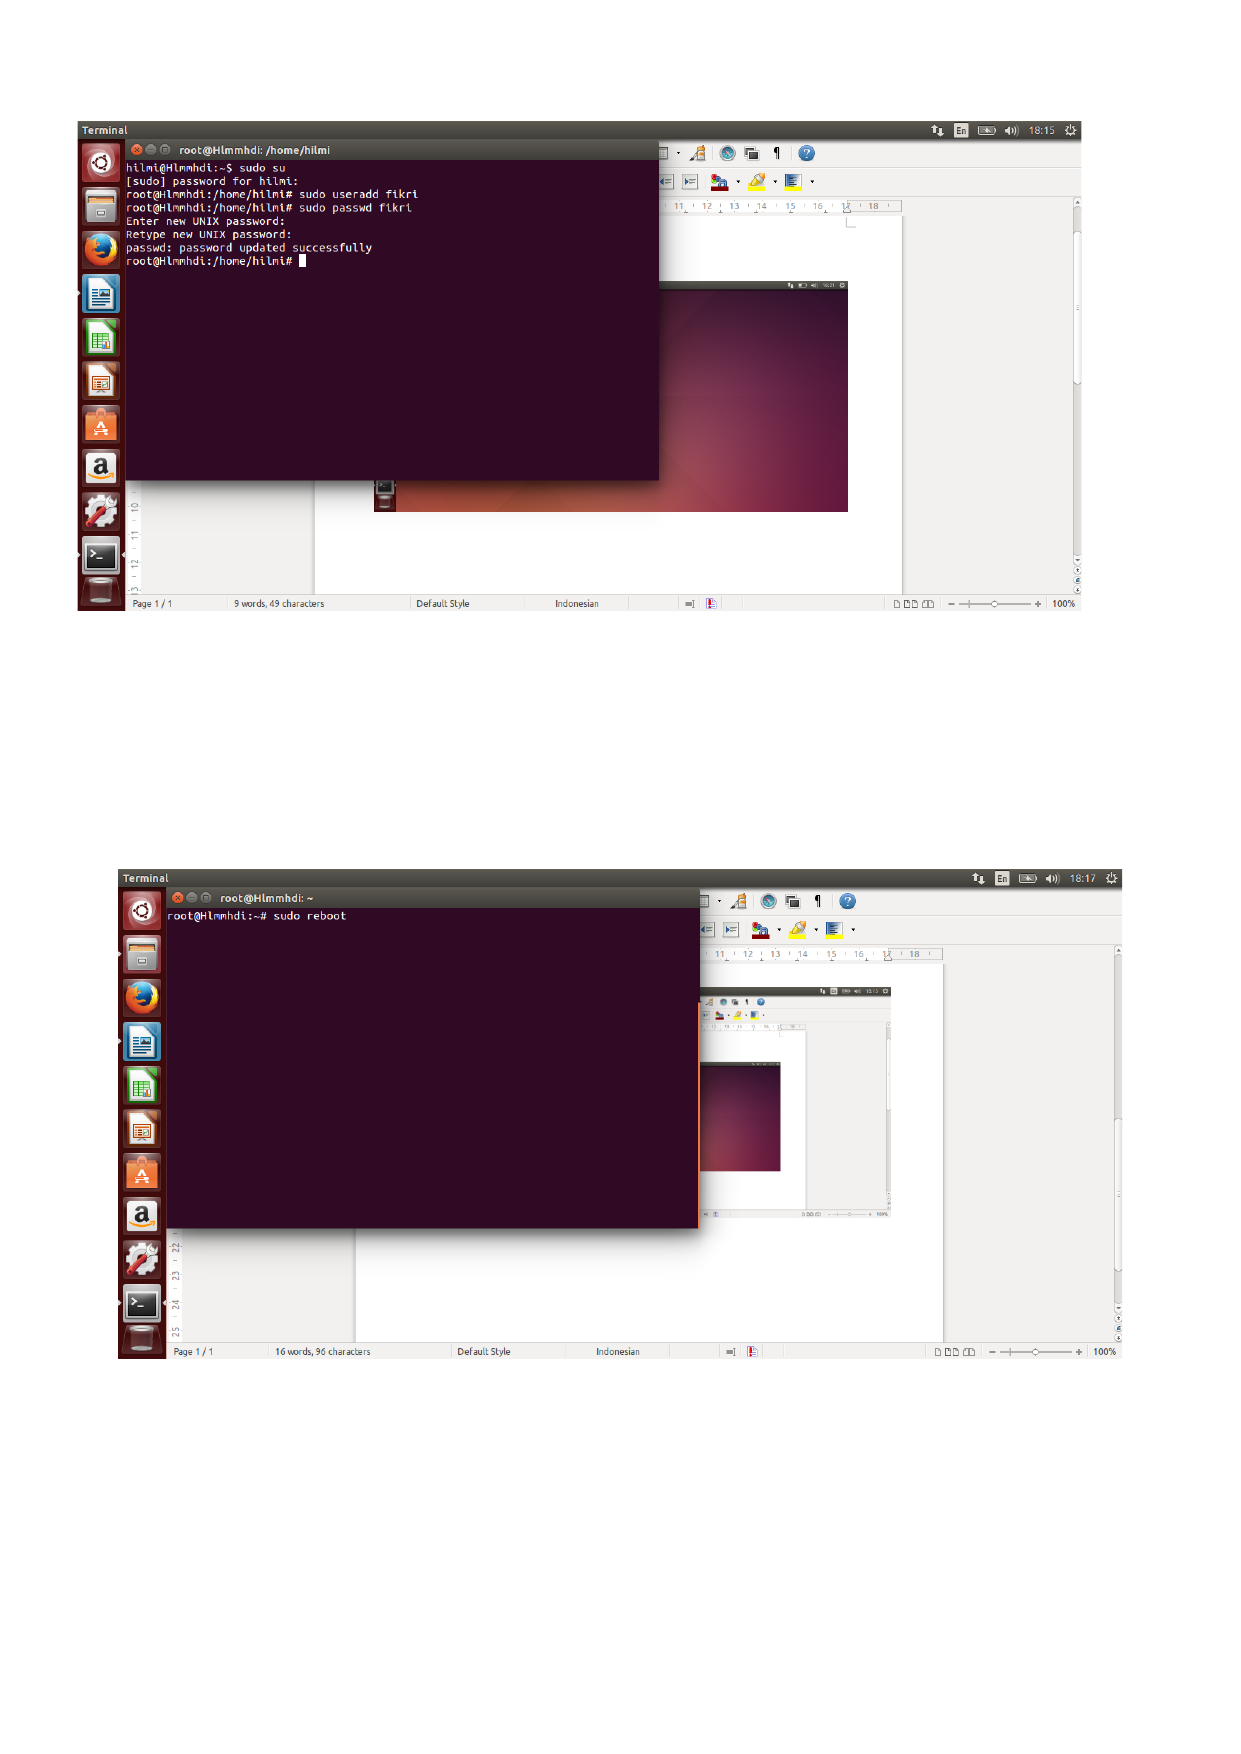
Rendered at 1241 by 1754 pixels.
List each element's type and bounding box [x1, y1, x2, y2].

picture [118, 869, 1123, 1359]
picture [77, 121, 1082, 611]
